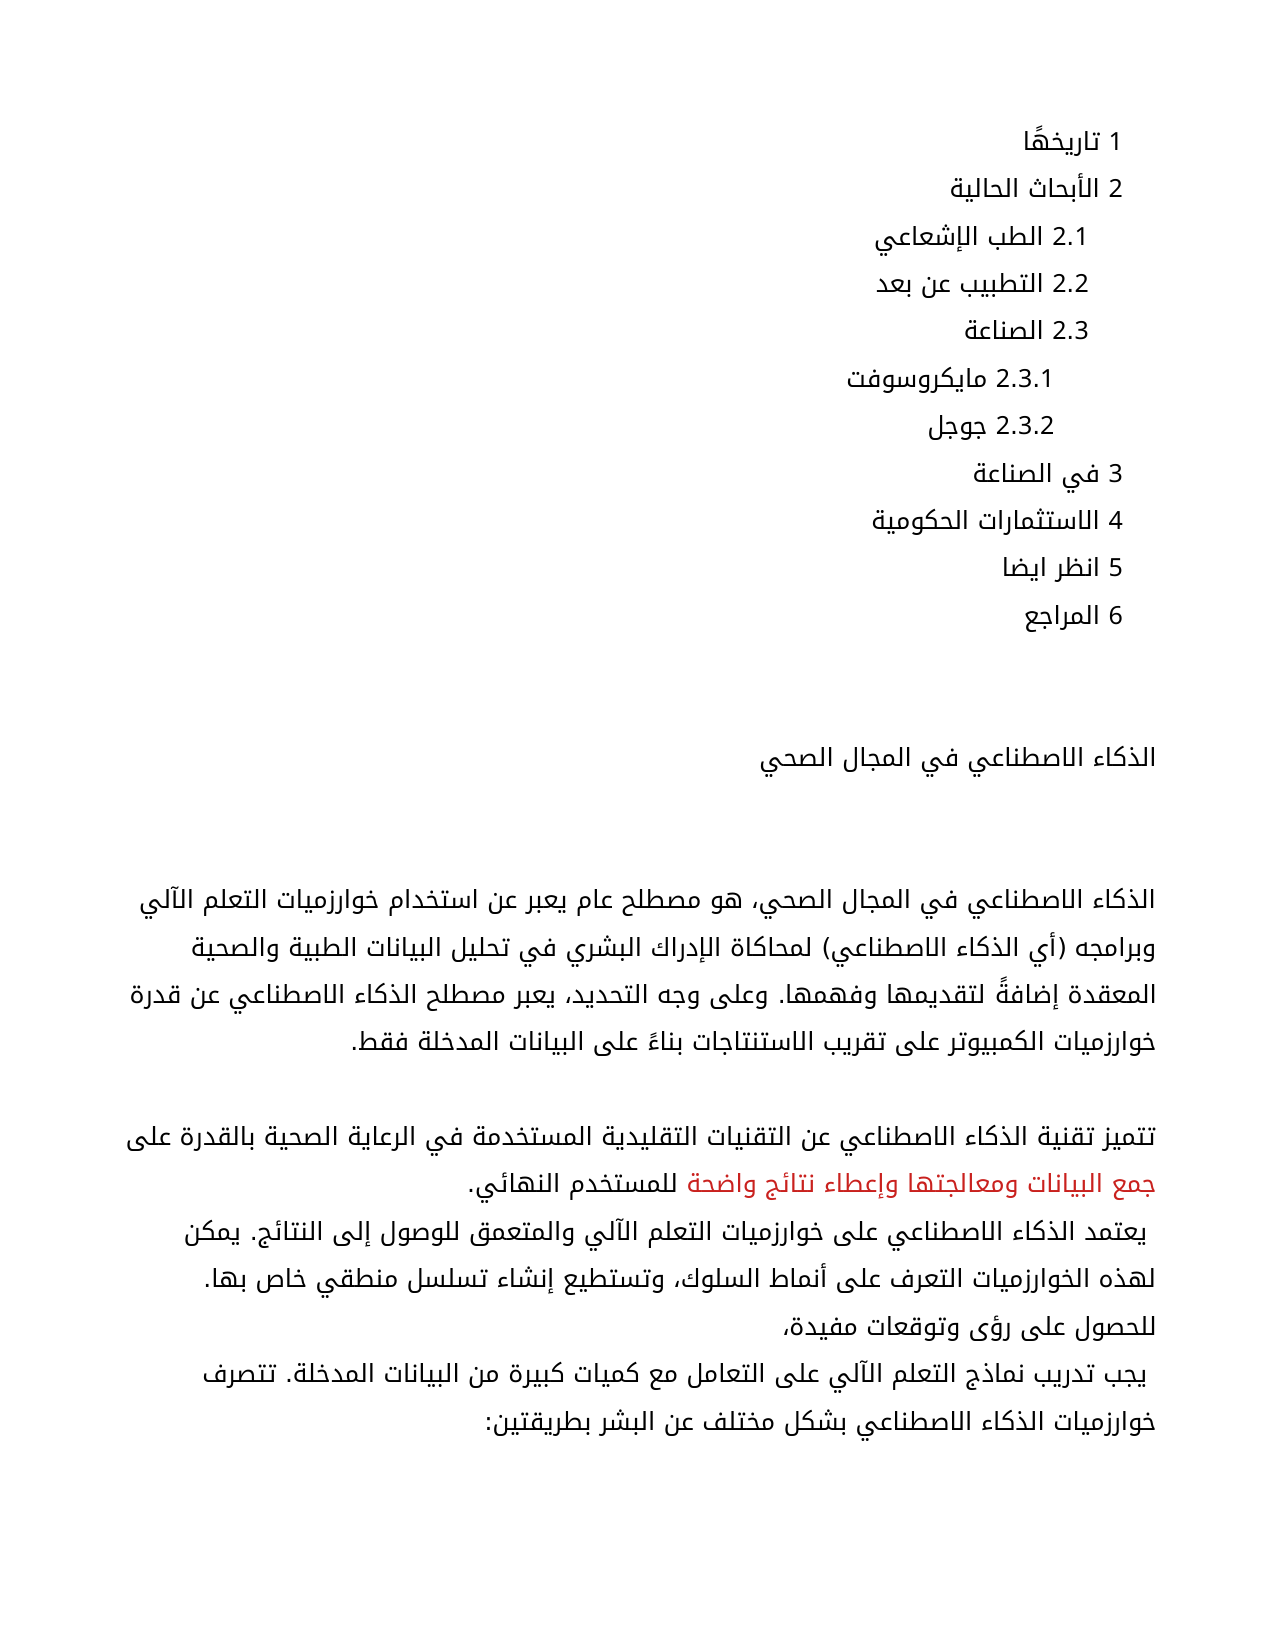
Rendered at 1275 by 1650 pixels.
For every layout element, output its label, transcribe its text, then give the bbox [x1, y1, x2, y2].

text 2.1 الطب الإشعاعي [118, 213, 1157, 260]
text 5 انظر ايضا [118, 545, 1157, 592]
text الذكاء الاصطناعي في المجال الصحي، هو مصطلح عام يعبر عن استخدام خوارزميات التعلم الآلي وبرامجه (أي الذكاء الاصطناعي) لمحاكاة الإدراك البشري في تحليل البيانات الطبية والصحية المعقدة إضافةً لتقديمها وفهمها. وعلى وجه التحديد، يعبر مصطلح الذكاء الاصطناعي عن قدرة خوارزميات الكمبيوتر على تقريب الاستنتاجات بناءً على البيانات المدخلة فقط. [118, 876, 1157, 1066]
text الذكاء الاصطناعي في المجال الصحي [118, 734, 1157, 782]
text 2.3.2 جوجل [118, 402, 1157, 450]
text 2 الأبحاث الحالية [118, 166, 1157, 213]
text 2.3.1 مايكروسوفت [118, 355, 1157, 402]
text 2.3 الصناعة [118, 308, 1157, 355]
text 6 المراجع [118, 592, 1157, 639]
text 4 الاستثمارات الحكومية [118, 497, 1157, 545]
text 2.2 التطبيب عن بعد [118, 260, 1157, 308]
text 3 في الصناعة [118, 450, 1157, 497]
text 1 تاريخهًا [118, 118, 1157, 166]
text يجب تدريب نماذج التعلم الآلي على التعامل مع كميات كبيرة من البيانات المدخلة. تتصرف [118, 1350, 1157, 1398]
text خوارزميات الذكاء الاصطناعي بشكل مختلف عن البشر بطريقتين: [118, 1398, 1157, 1445]
text يعتمد الذكاء الاصطناعي على خوارزميات التعلم الآلي والمتعمق للوصول إلى النتائج. يمكن لهذه الخوارزميات التعرف على أنماط السلوك، وتستطيع إنشاء تسلسل منطقي خاص بها. للحصول على رؤى وتوقعات مفيدة، [118, 1208, 1157, 1350]
text تتميز تقنية الذكاء الاصطناعي عن التقنيات التقليدية المستخدمة في الرعاية الصحية بالقدرة على جمع البيانات ومعالجتها وإعطاء نتائج واضحة للمستخدم النهائي. [118, 1113, 1157, 1208]
